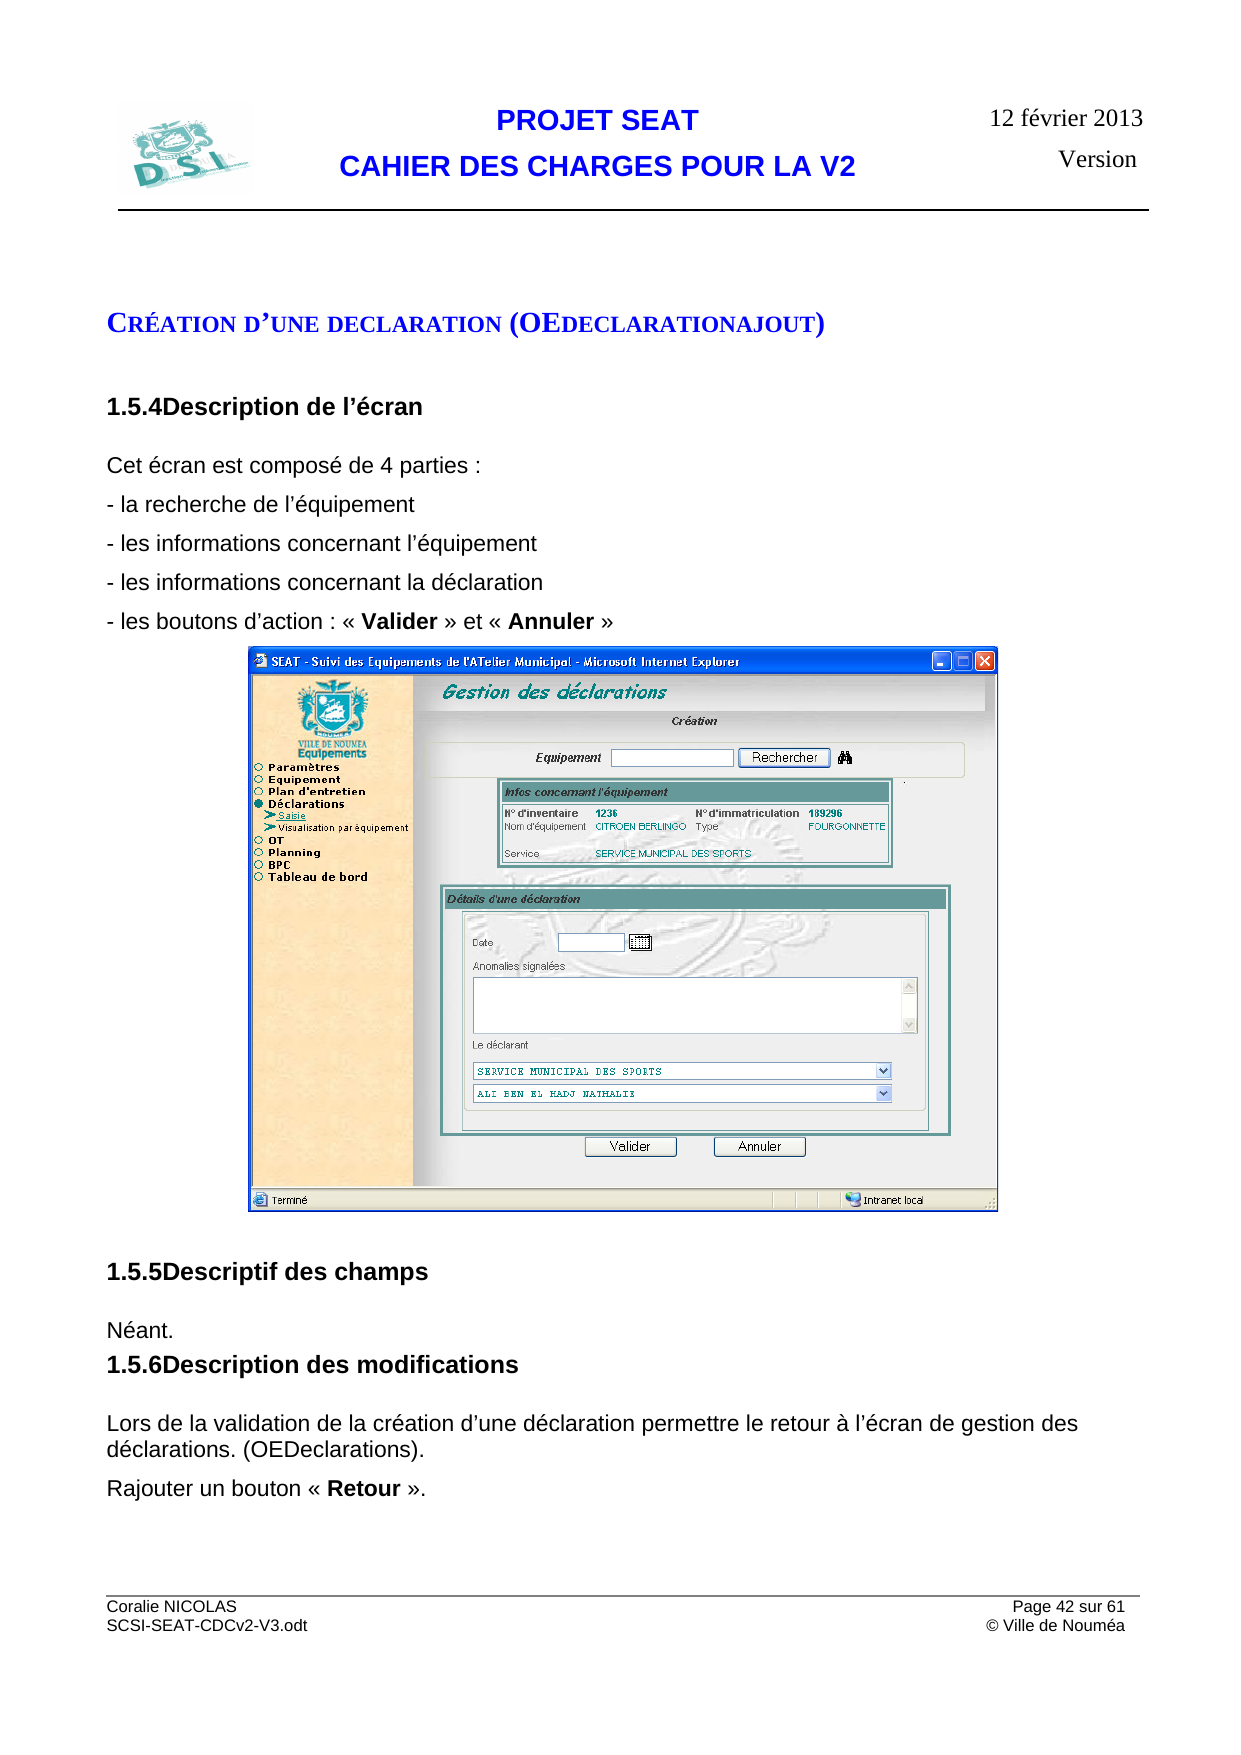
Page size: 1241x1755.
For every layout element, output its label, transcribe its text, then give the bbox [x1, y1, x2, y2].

subtitle Création d’une declaration (OEdeclarationajout) [106, 305, 1140, 338]
subtitle Description de l’écran [106, 392, 1140, 421]
text - les boutons d’action : « Valider » et « Annuler » [106, 608, 1140, 634]
text Lors de la validation de la création d’une déclaration permettre le retour à l’écran de gestion des déclarations. (OEDeclarations). [106, 1410, 1140, 1462]
text - la recherche de l’équipement [106, 491, 1140, 517]
text - les informations concernant l’équipement [106, 530, 1140, 556]
subtitle Descriptif des champs [106, 1257, 1140, 1286]
text - les informations concernant la déclaration [106, 569, 1140, 595]
text Rajouter un bouton « Retour ». [106, 1475, 1140, 1501]
text Cet écran est composé de 4 parties : [106, 452, 1140, 478]
text Néant. [106, 1317, 1140, 1343]
subtitle Description des modifications [106, 1350, 1140, 1378]
